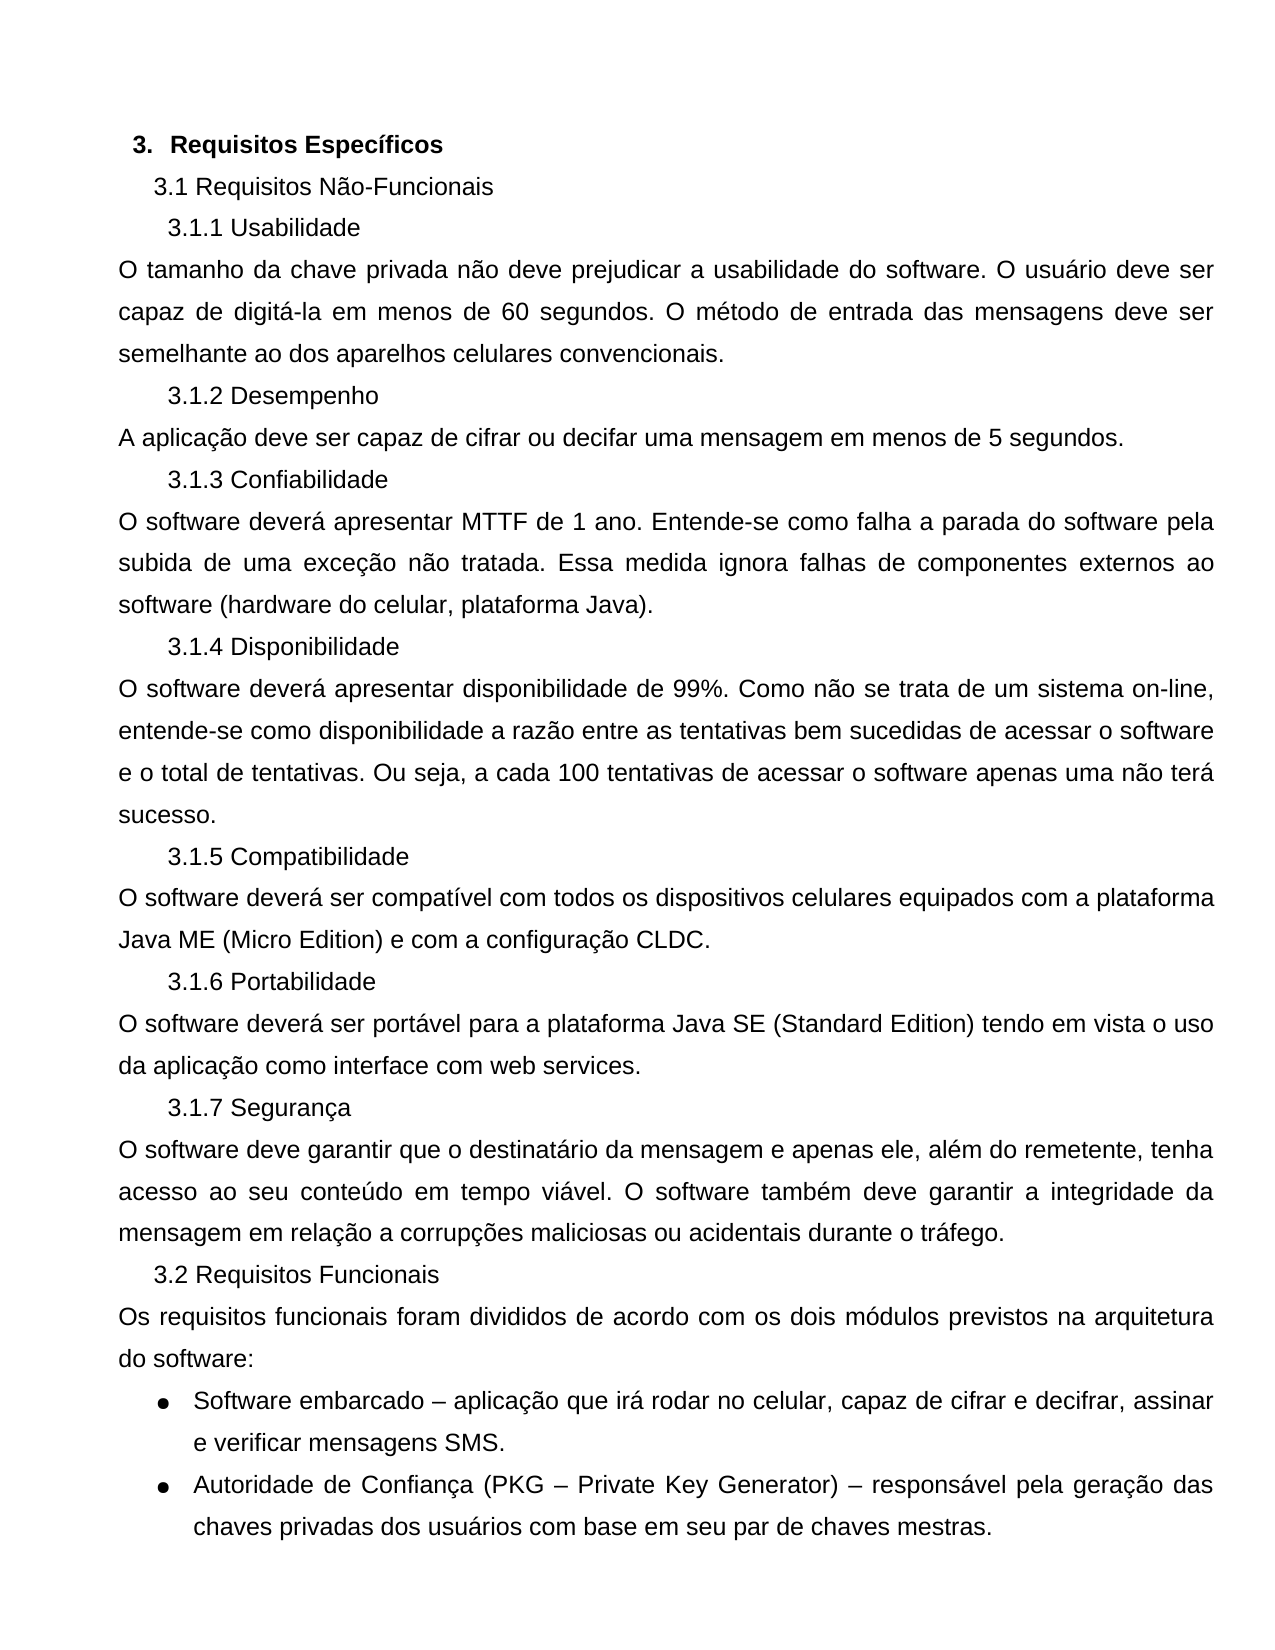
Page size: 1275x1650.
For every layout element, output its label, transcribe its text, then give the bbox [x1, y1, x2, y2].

list Confiabilidade [161, 465, 1216, 493]
text O tamanho da chave privada não deve prejudicar a usabilidade do software. O usuário deve ser capaz de digitá-la em menos de 60 segundos. O método de entrada das mensagens deve ser semelhante ao dos aparelhos celulares convencionais. [118, 256, 1216, 368]
list Disponibilidade [161, 633, 1216, 661]
text O software deverá apresentar MTTF de 1 ano. Entende-se como falha a parada do software pela subida de uma exceção não tratada. Essa medida ignora falhas de componentes externos ao software (hardware do celular, plataforma Java). [118, 507, 1216, 619]
text O software deverá ser portável para a plataforma Java SE (Standard Edition) tendo em vista o uso da aplicação como interface com web services. [118, 1010, 1216, 1079]
text A aplicação deve ser capaz de cifrar ou decifar uma mensagem em menos de 5 segundos. [118, 423, 1216, 451]
list Desempenho [161, 382, 1216, 409]
list Usabilidade [161, 214, 1216, 242]
list Segurança [161, 1093, 1216, 1121]
list Software embarcado – aplicação que irá rodar no celular, capaz de cifrar e decifrar, assinar e verificar mensagens SMS. [156, 1387, 1216, 1456]
list Requisitos Não-Funcionais [146, 172, 1216, 200]
list Portabilidade [161, 968, 1216, 996]
list Autoridade de Confiança (PKG – Private Key Generator) – responsável pela geração das chaves privadas dos usuários com base em seu par de chaves mestras. [156, 1470, 1216, 1540]
text O software deverá apresentar disponibilidade de 99%. Como não se trata de um sistema on-line, entende-se como disponibilidade a razão entre as tentativas bem sucedidas de acessar o software e o total de tentativas. Ou seja, a cada 100 tentativas de acessar o software apenas uma não terá sucesso. [118, 675, 1216, 828]
text O software deverá ser compatível com todos os dispositivos celulares equipados com a plataforma Java ME (Micro Edition) e com a configuração CLDC. [118, 884, 1216, 954]
text Os requisitos funcionais foram divididos de acordo com os dois módulos previstos na arquitetura do software: [118, 1303, 1216, 1373]
text O software deve garantir que o destinatário da mensagem e apenas ele, além do remetente, tenha acesso ao seu conteúdo em tempo viável. O software também deve garantir a integridade da mensagem em relação a corrupções maliciosas ou acidentais durante o tráfego. [118, 1135, 1216, 1247]
list Requisitos Funcionais [146, 1261, 1216, 1289]
list Compatibilidade [161, 842, 1216, 870]
list Requisitos Específicos [132, 130, 1216, 158]
